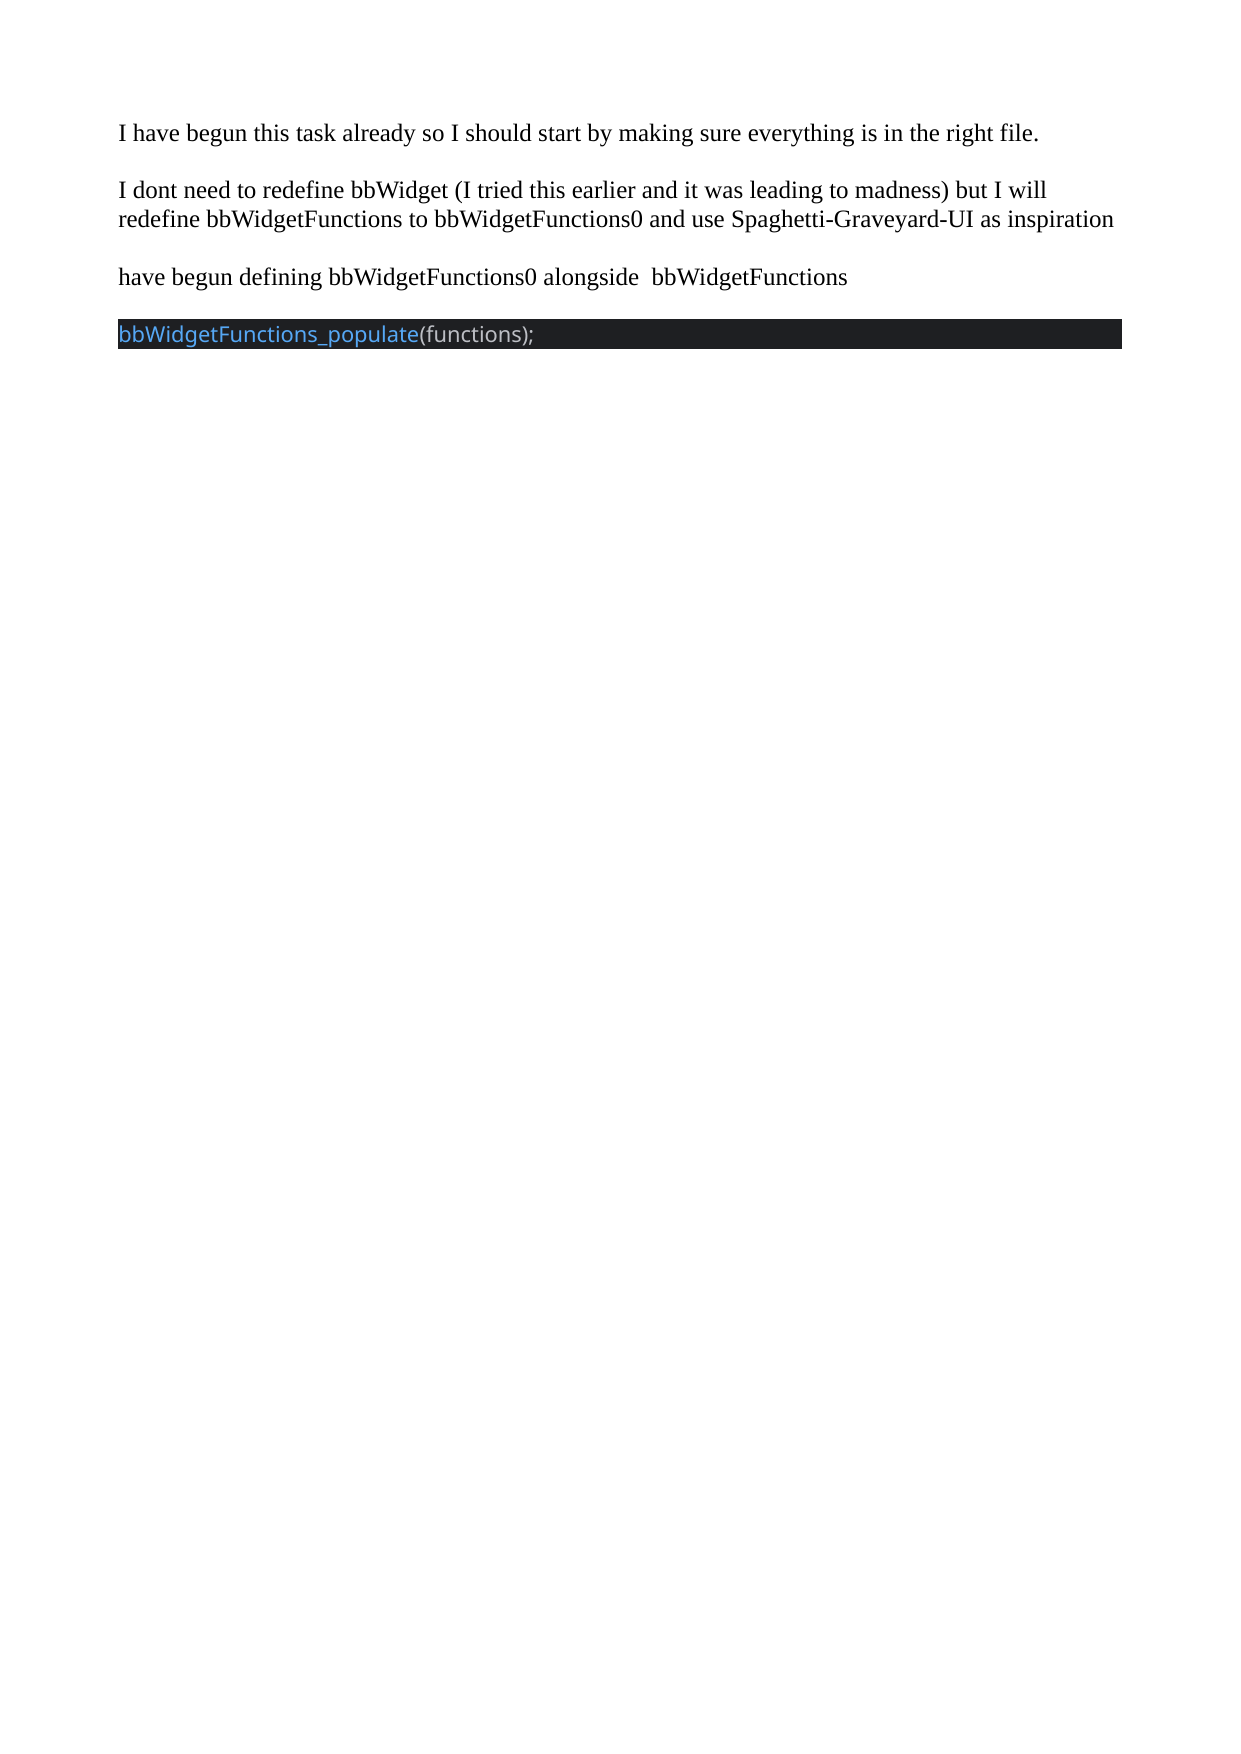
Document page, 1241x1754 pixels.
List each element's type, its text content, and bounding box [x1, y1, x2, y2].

text I have begun this task already so I should start by making sure everything is in the right file. [118, 118, 1122, 147]
text bbWidgetFunctions_populate(functions); [118, 319, 1122, 349]
text have begun defining bbWidgetFunctions0 alongside bbWidgetFunctions [118, 262, 1122, 291]
text I dont need to redefine bbWidget (I tried this earlier and it was leading to madness) but I will redefine bbWidgetFunctions to bbWidgetFunctions0 and use Spaghetti-Graveyard-UI as inspiration [118, 176, 1122, 233]
